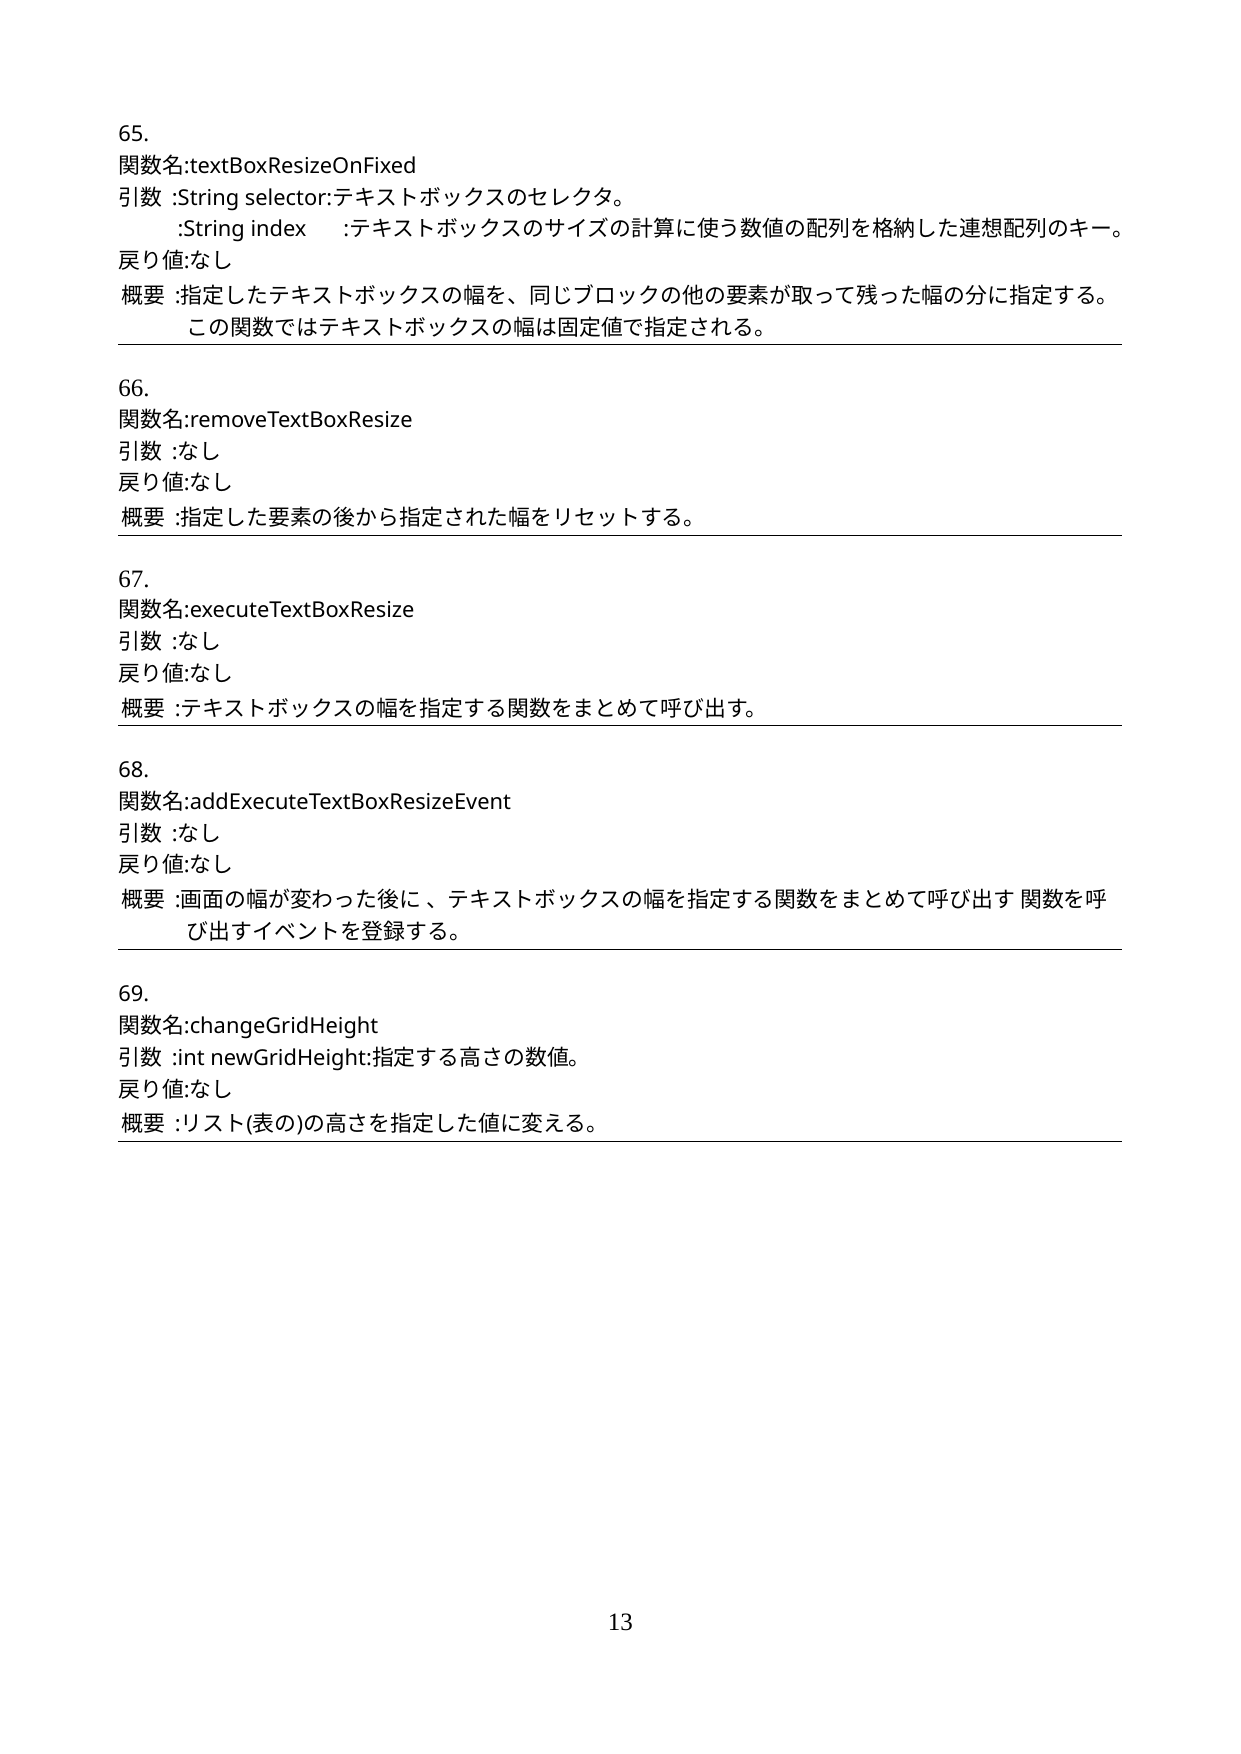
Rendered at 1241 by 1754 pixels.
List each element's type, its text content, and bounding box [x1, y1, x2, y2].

text 戻り値:なし [118, 656, 1122, 688]
text 関数名:executeTextBoxResize [118, 592, 1122, 624]
text :String index :テキストボックスのサイズの計算に使う数値の配列を格納した連想配列のキー。 [177, 211, 1122, 243]
text 引数 :なし [118, 816, 1122, 847]
text 戻り値:なし [118, 465, 1122, 497]
text 関数名:changeGridHeight [118, 1008, 1122, 1040]
text 68. [118, 754, 1122, 784]
text 関数名:addExecuteTextBoxResizeEvent [118, 784, 1122, 816]
text 戻り値:なし [118, 1072, 1122, 1103]
text 概要 :リスト(表の)の高さを指定した値に変える。 [118, 1103, 1122, 1141]
text 概要 :指定した要素の後から指定された幅をリセットする。 [118, 497, 1122, 535]
text 67. [118, 564, 1122, 592]
text 関数名:removeTextBoxResize [118, 402, 1122, 434]
text 引数 :なし [118, 624, 1122, 656]
text 引数 :String selector:テキストボックスのセレクタ。 [118, 180, 1122, 211]
text 概要 :指定したテキストボックスの幅を、同じブロックの他の要素が取って残った幅の分に指定する。この関数ではテキストボックスの幅は固定値で指定される。 [118, 275, 1122, 344]
text 概要 :テキストボックスの幅を指定する関数をまとめて呼び出す。 [118, 688, 1122, 725]
text 概要 :画面の幅が変わった後に 、テキストボックスの幅を指定する関数をまとめて呼び出す 関数を呼び出すイベントを登録する。 [118, 879, 1122, 949]
text 65. [118, 118, 1122, 148]
text 戻り値:なし [118, 847, 1122, 879]
text 引数 :int newGridHeight:指定する高さの数値。 [118, 1040, 1122, 1072]
text 66. [118, 373, 1122, 402]
text 69. [118, 978, 1122, 1008]
text 関数名:textBoxResizeOnFixed [118, 148, 1122, 180]
text 戻り値:なし [118, 243, 1122, 275]
text 引数 :なし [118, 434, 1122, 465]
